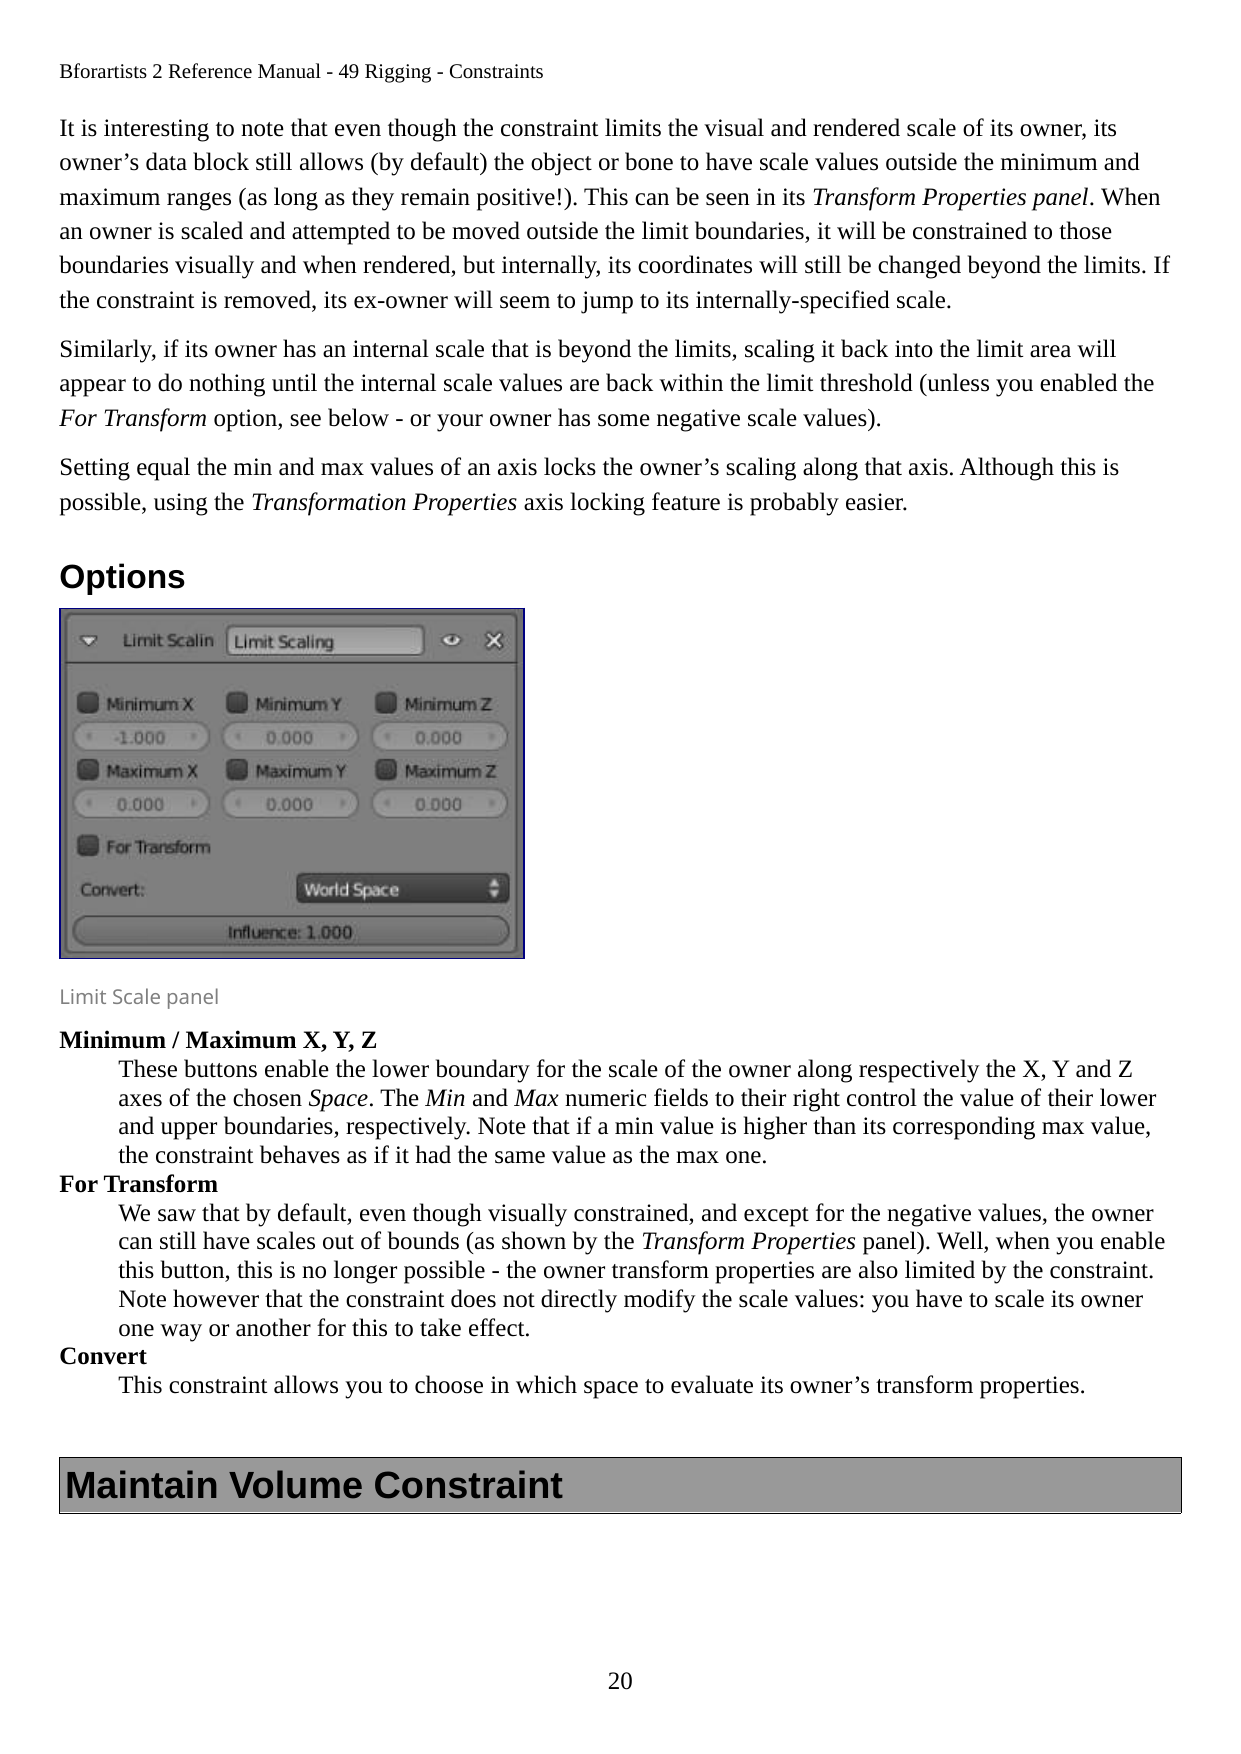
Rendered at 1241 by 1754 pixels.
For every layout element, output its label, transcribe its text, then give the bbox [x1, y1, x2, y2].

text Similarly, if its owner has an internal scale that is beyond the limits, scaling it back into the limit area will appear to do nothing until the internal scale values are back within the limit threshold (unless you enabled the For Transform option, see below - or your owner has some negative scale values). [59, 334, 1181, 432]
subtitle Convert [59, 1341, 1181, 1370]
table_header Maintain Volume Constraint [60, 1458, 1181, 1512]
text Setting equal the min and max values of an axis locks the owner’s scaling along that axis. Although this is possible, using the Transformation Properties axis locking feature is probably easier. [59, 452, 1181, 515]
subtitle Minimum / Maximum X, Y, Z [59, 1025, 1181, 1054]
subtitle Options [59, 556, 1181, 595]
text It is interesting to note that even though the constraint limits the visual and rendered scale of its owner, its owner’s data block still allows (by default) the object or bone to have scale values outside the minimum and maximum ranges (as long as they remain positive!). This can be seen in its Transform Properties panel. When an owner is scaled and attempted to be moved outside the limit boundaries, it will be constrained to those boundaries visually and when rendered, but internally, its coordinates will still be changed beyond the limits. If the constraint is removed, its ex-owner will seem to jump to its internally-specified scale. [59, 113, 1181, 314]
list We saw that by default, even though visually constrained, and except for the negative values, the owner can still have scales out of bounds (as shown by the Transform Properties panel). Well, when you enable this button, this is no longer possible - the owner transform properties are also limited by the constraint. Note however that the constraint does not directly modify the scale values: you have to scale its owner one way or another for this to take effect. [118, 1198, 1181, 1341]
picture [61, 609, 523, 958]
text Limit Scale panel [59, 979, 1181, 1011]
list These buttons enable the lower boundary for the scale of the owner along respectively the X, Y and Z axes of the chosen Space. The Min and Max numeric fields to their right control the value of their lower and upper boundaries, respectively. Note that if a min value is higher than its corresponding max value, the constraint behaves as if it had the same value as the max one. [118, 1054, 1181, 1169]
list This constraint allows you to choose in which space to evaluate its owner’s transform properties. [118, 1370, 1181, 1399]
subtitle For Transform [59, 1169, 1181, 1198]
